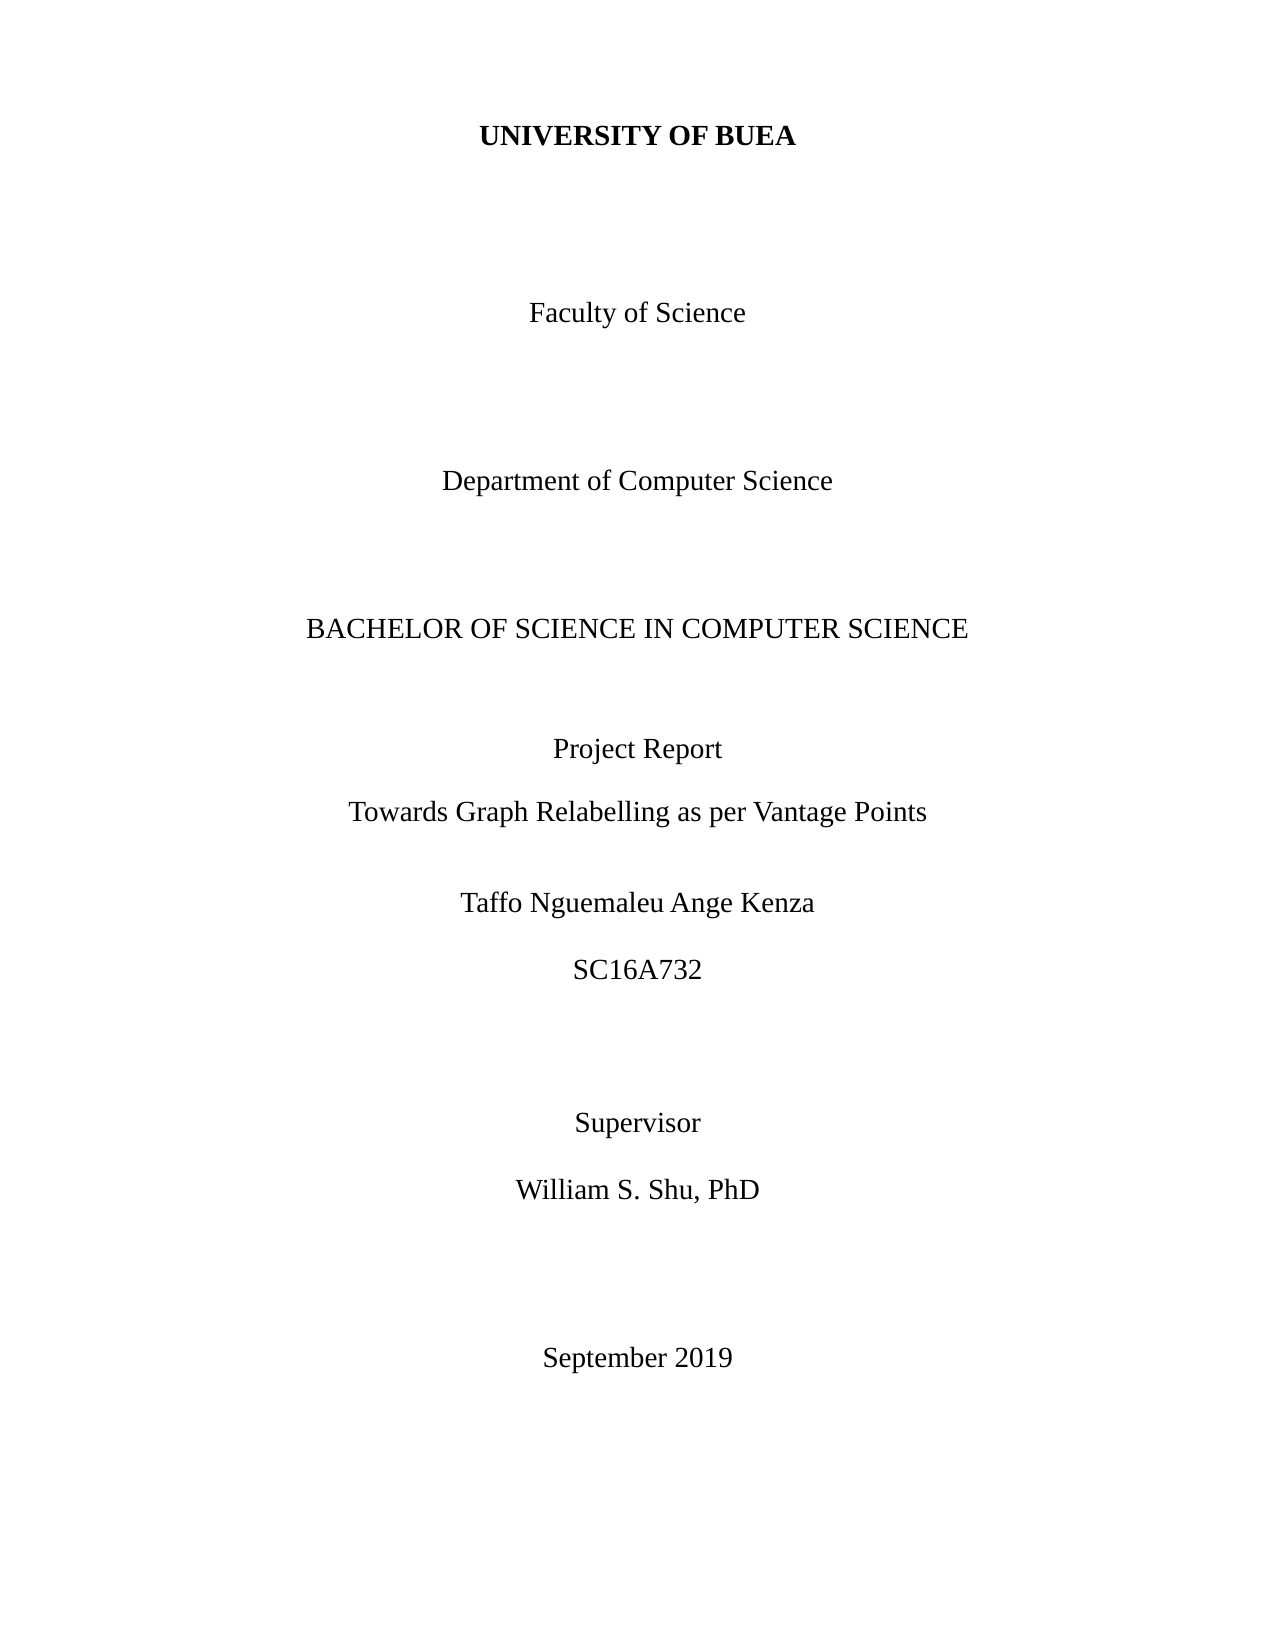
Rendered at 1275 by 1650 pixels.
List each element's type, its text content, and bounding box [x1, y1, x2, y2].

text Towards Graph Relabelling as per Vantage Points [118, 794, 1157, 827]
text September 2019 [118, 1340, 1157, 1373]
text Supervisor [118, 1105, 1157, 1139]
text Department of Computer Science [118, 463, 1157, 497]
text Project Report [118, 731, 1157, 765]
text Faculty of Science [118, 295, 1157, 329]
text Taffo Nguemaleu Ange Kenza [118, 885, 1157, 918]
text UNIVERSITY OF BUEA [118, 118, 1157, 152]
text SC16A732 [118, 952, 1157, 985]
text BACHELOR OF SCIENCE IN COMPUTER SCIENCE [118, 612, 1157, 645]
text William S. Shu, PhD [118, 1172, 1157, 1206]
